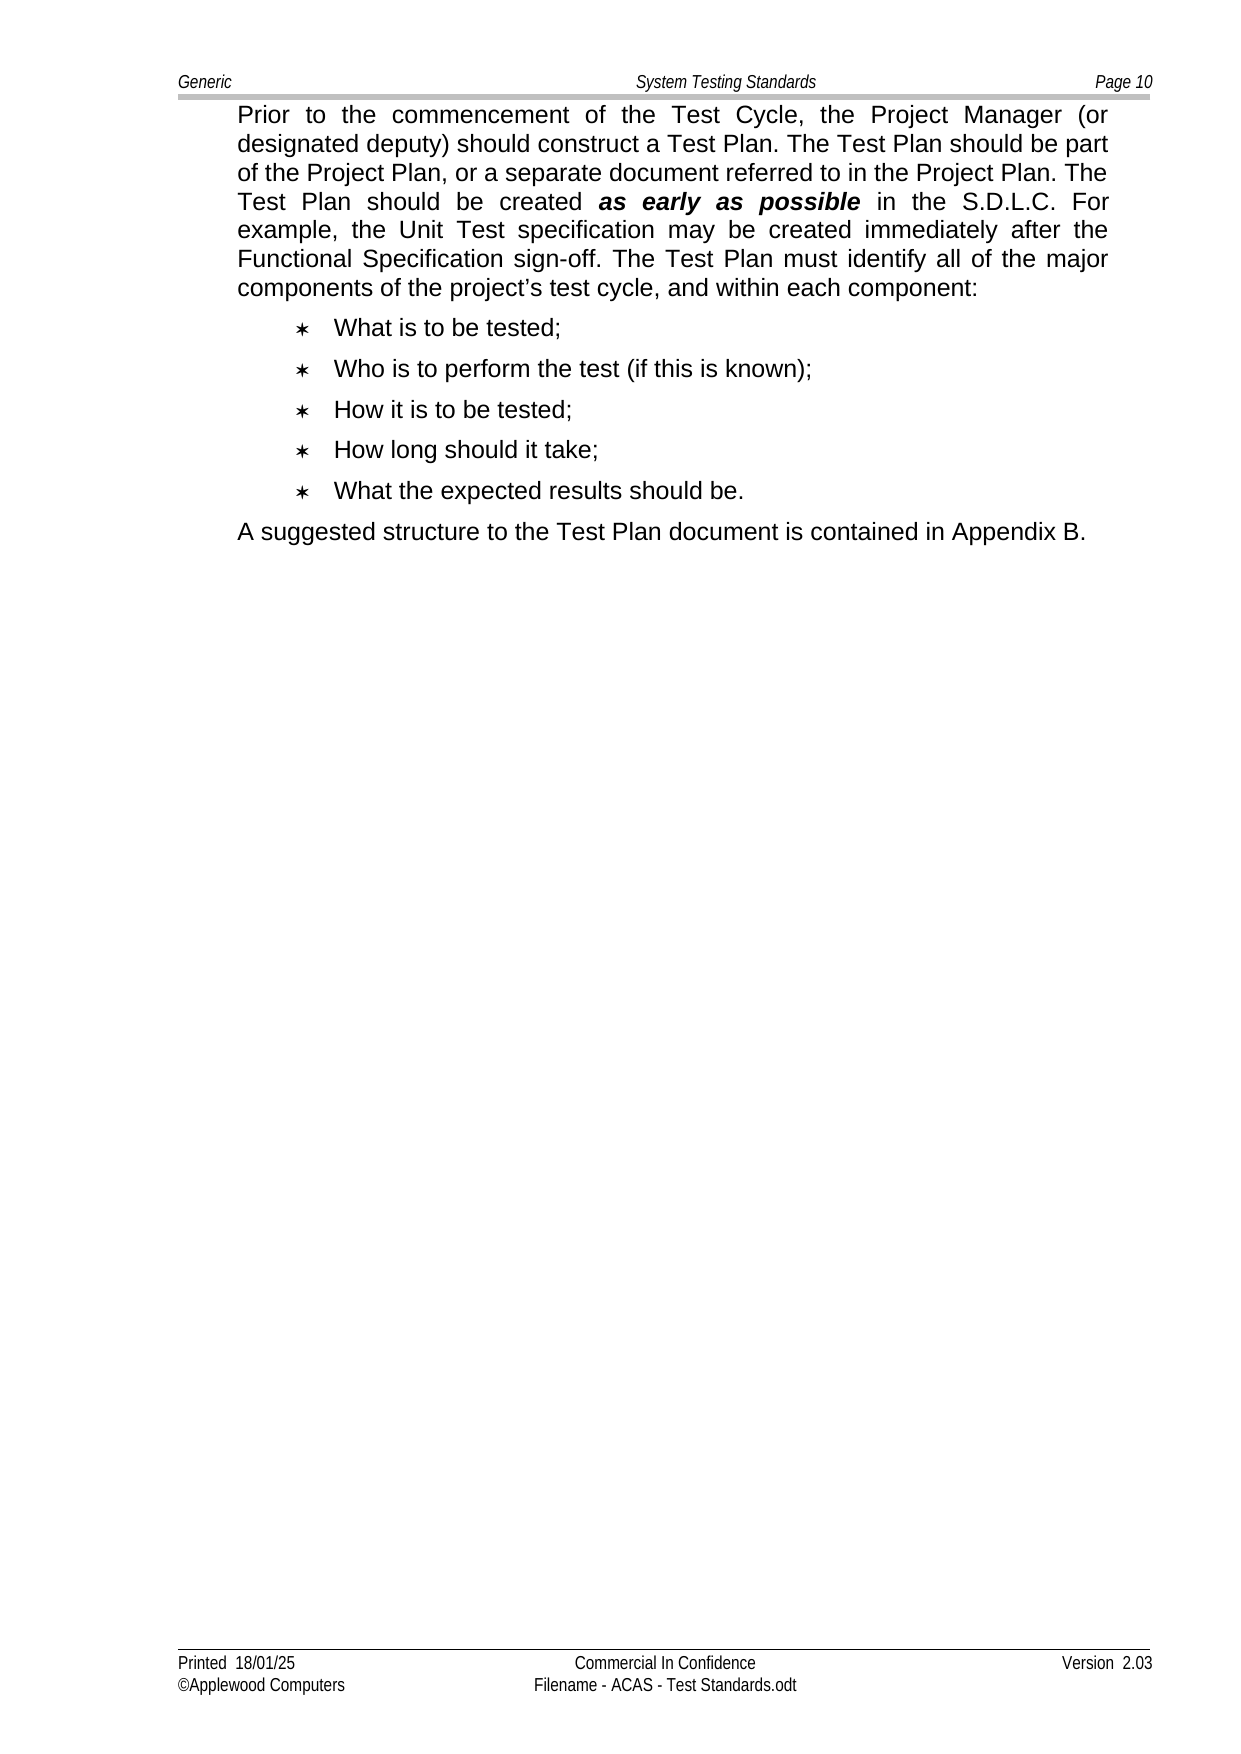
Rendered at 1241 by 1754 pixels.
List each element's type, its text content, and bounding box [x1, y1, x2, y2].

list Who is to perform the test (if this is known); [296, 354, 1110, 383]
list What the expected results should be. [296, 476, 1110, 505]
list How it is to be tested; [296, 395, 1110, 423]
text Prior to the commencement of the Test Cycle, the Project Manager (or designated deputy) should construct a Test Plan. The Test Plan should be part of the Project Plan, or a separate document referred to in the Project Plan. The Test Plan should be created as early as possible in the S.D.L.C. For example, the Unit Test specification may be created immediately after the Functional Specification sign-off. The Test Plan must identify all of the major components of the project’s test cycle, and within each component: [237, 100, 1110, 302]
list How long should it take; [296, 435, 1110, 464]
text A suggested structure to the Test Plan document is contained in Appendix B. [237, 517, 1110, 545]
list What is to be tested; [296, 313, 1110, 342]
